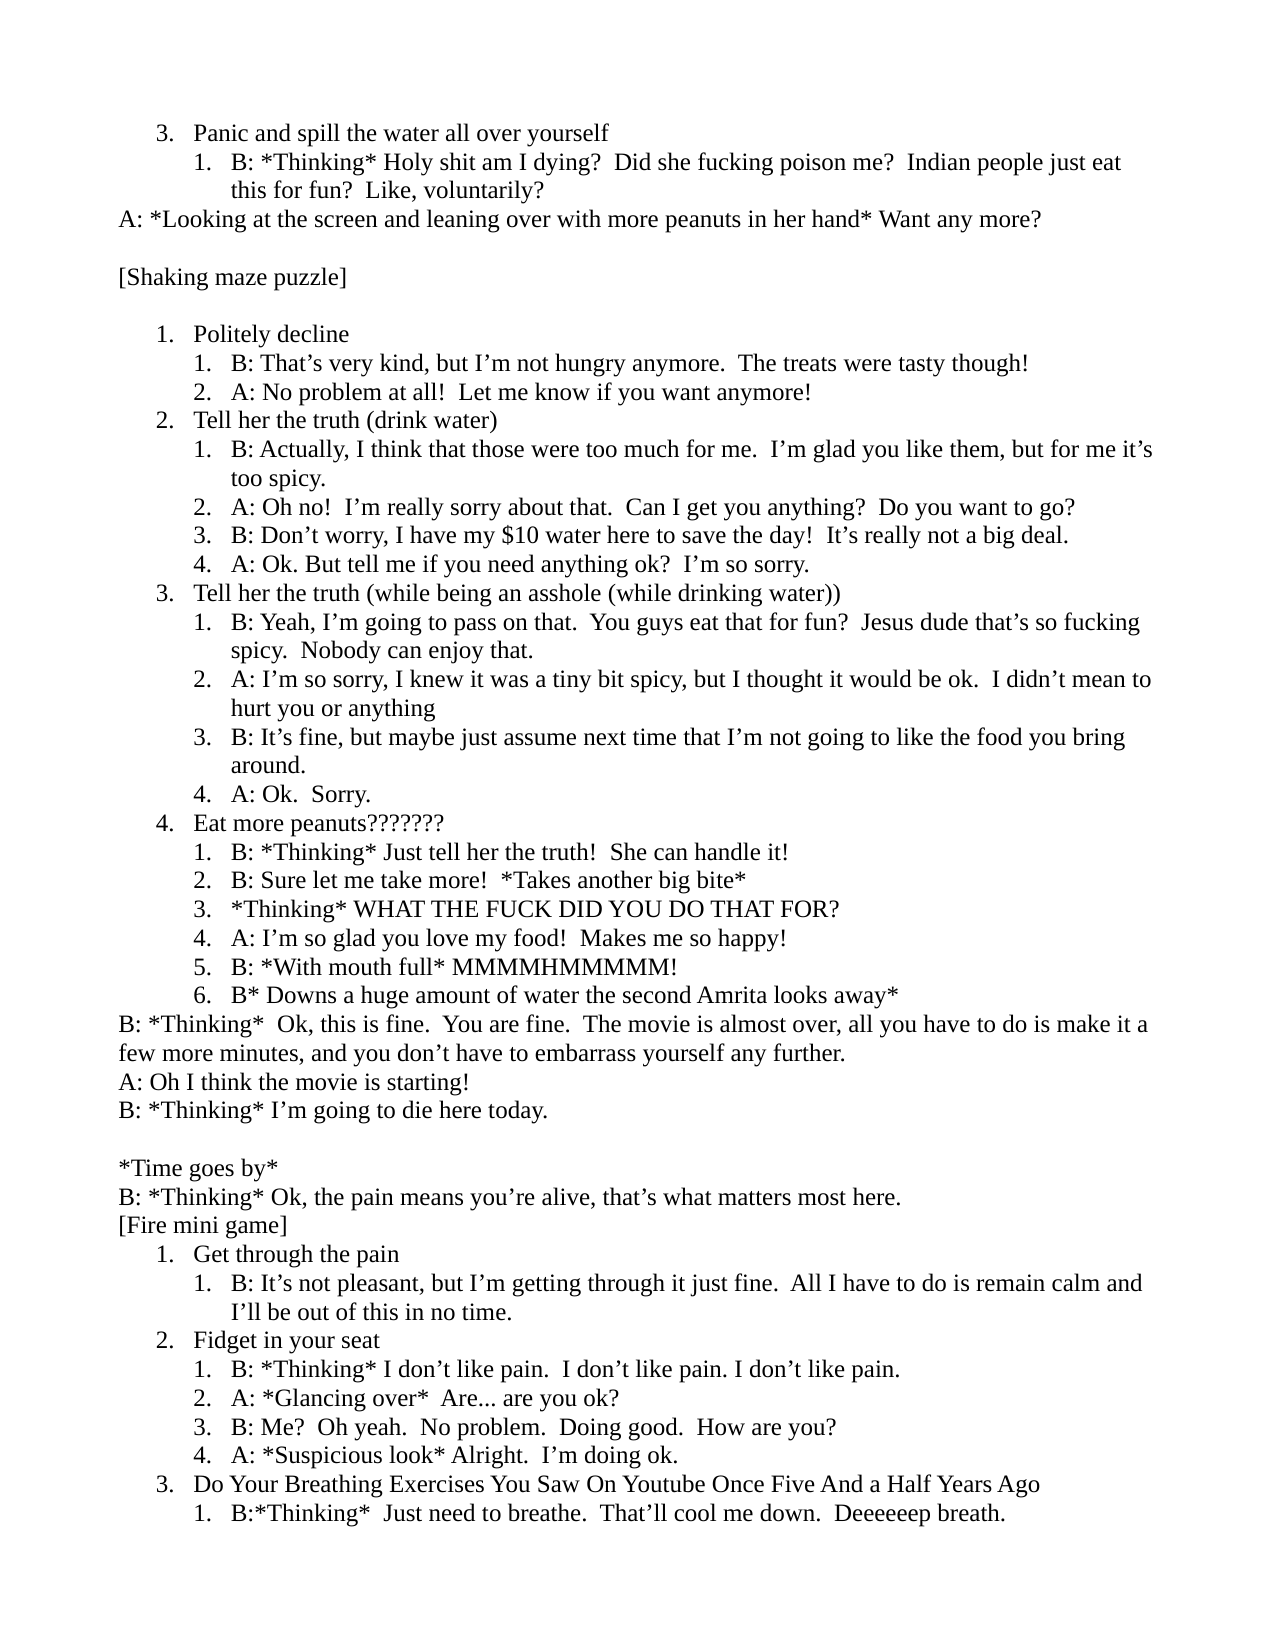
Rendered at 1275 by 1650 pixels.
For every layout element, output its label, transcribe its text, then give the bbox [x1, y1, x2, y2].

list B* Downs a huge amount of water the second Amrita looks away* [193, 981, 1157, 1009]
list A: Oh no! I’m really sorry about that. Can I get you anything? Do you want to go? [193, 492, 1157, 521]
text A: Oh I think the movie is starting! [118, 1067, 1157, 1096]
list A: Ok. Sorry. [193, 779, 1157, 808]
list Tell her the truth (while being an asshole (while drinking water)) [156, 578, 1157, 607]
list A: I’m so sorry, I knew it was a tiny bit spicy, but I thought it would be ok. I didn’t mean to hurt you or anything [193, 664, 1157, 722]
list B: Me? Oh yeah. No problem. Doing good. How are you? [193, 1412, 1157, 1441]
list A: Ok. But tell me if you need anything ok? I’m so sorry. [193, 549, 1157, 578]
text *Time goes by* [118, 1153, 1157, 1182]
text B: *Thinking* Ok, the pain means you’re alive, that’s what matters most here. [118, 1182, 1157, 1211]
list Politely decline [156, 319, 1157, 348]
list B: It’s fine, but maybe just assume next time that I’m not going to like the food you bring around. [193, 722, 1157, 779]
text A: *Looking at the screen and leaning over with more peanuts in her hand* Want any more? [118, 204, 1157, 233]
list B: *Thinking* Just tell her the truth! She can handle it! [193, 837, 1157, 866]
text B: *Thinking* Ok, this is fine. You are fine. The movie is almost over, all you have to do is make it a few more minutes, and you don’t have to embarrass yourself any further. [118, 1009, 1157, 1067]
list B: Don’t worry, I have my $10 water here to save the day! It’s really not a big deal. [193, 521, 1157, 549]
list Get through the pain [156, 1239, 1157, 1268]
list Panic and spill the water all over yourself [156, 118, 1157, 147]
text [Shaking maze puzzle] [118, 262, 1157, 291]
list B: Sure let me take more! *Takes another big bite* [193, 866, 1157, 894]
list B:*Thinking* Just need to breathe. That’ll cool me down. Deeeeeep breath. [193, 1498, 1157, 1527]
list A: No problem at all! Let me know if you want anymore! [193, 377, 1157, 406]
list Do Your Breathing Exercises You Saw On Youtube Once Five And a Half Years Ago [156, 1469, 1157, 1498]
list B: *With mouth full* MMMMHMMMMM! [193, 952, 1157, 981]
text [Fire mini game] [118, 1211, 1157, 1239]
list Tell her the truth (drink water) [156, 406, 1157, 434]
list B: Yeah, I’m going to pass on that. You guys eat that for fun? Jesus dude that’s so fucking spicy. Nobody can enjoy that. [193, 607, 1157, 664]
list Eat more peanuts??????? [156, 808, 1157, 837]
list Fidget in your seat [156, 1326, 1157, 1354]
list B: That’s very kind, but I’m not hungry anymore. The treats were tasty though! [193, 348, 1157, 377]
list *Thinking* WHAT THE FUCK DID YOU DO THAT FOR? [193, 894, 1157, 923]
list B: *Thinking* Holy shit am I dying? Did she fucking poison me? Indian people just eat this for fun? Like, voluntarily? [193, 147, 1157, 204]
list B: Actually, I think that those were too much for me. I’m glad you like them, but for me it’s too spicy. [193, 434, 1157, 492]
list A: *Glancing over* Are... are you ok? [193, 1383, 1157, 1412]
list B: It’s not pleasant, but I’m getting through it just fine. All I have to do is remain calm and I’ll be out of this in no time. [193, 1268, 1157, 1326]
text B: *Thinking* I’m going to die here today. [118, 1096, 1157, 1124]
list A: I’m so glad you love my food! Makes me so happy! [193, 923, 1157, 952]
list B: *Thinking* I don’t like pain. I don’t like pain. I don’t like pain. [193, 1354, 1157, 1383]
list A: *Suspicious look* Alright. I’m doing ok. [193, 1441, 1157, 1469]
